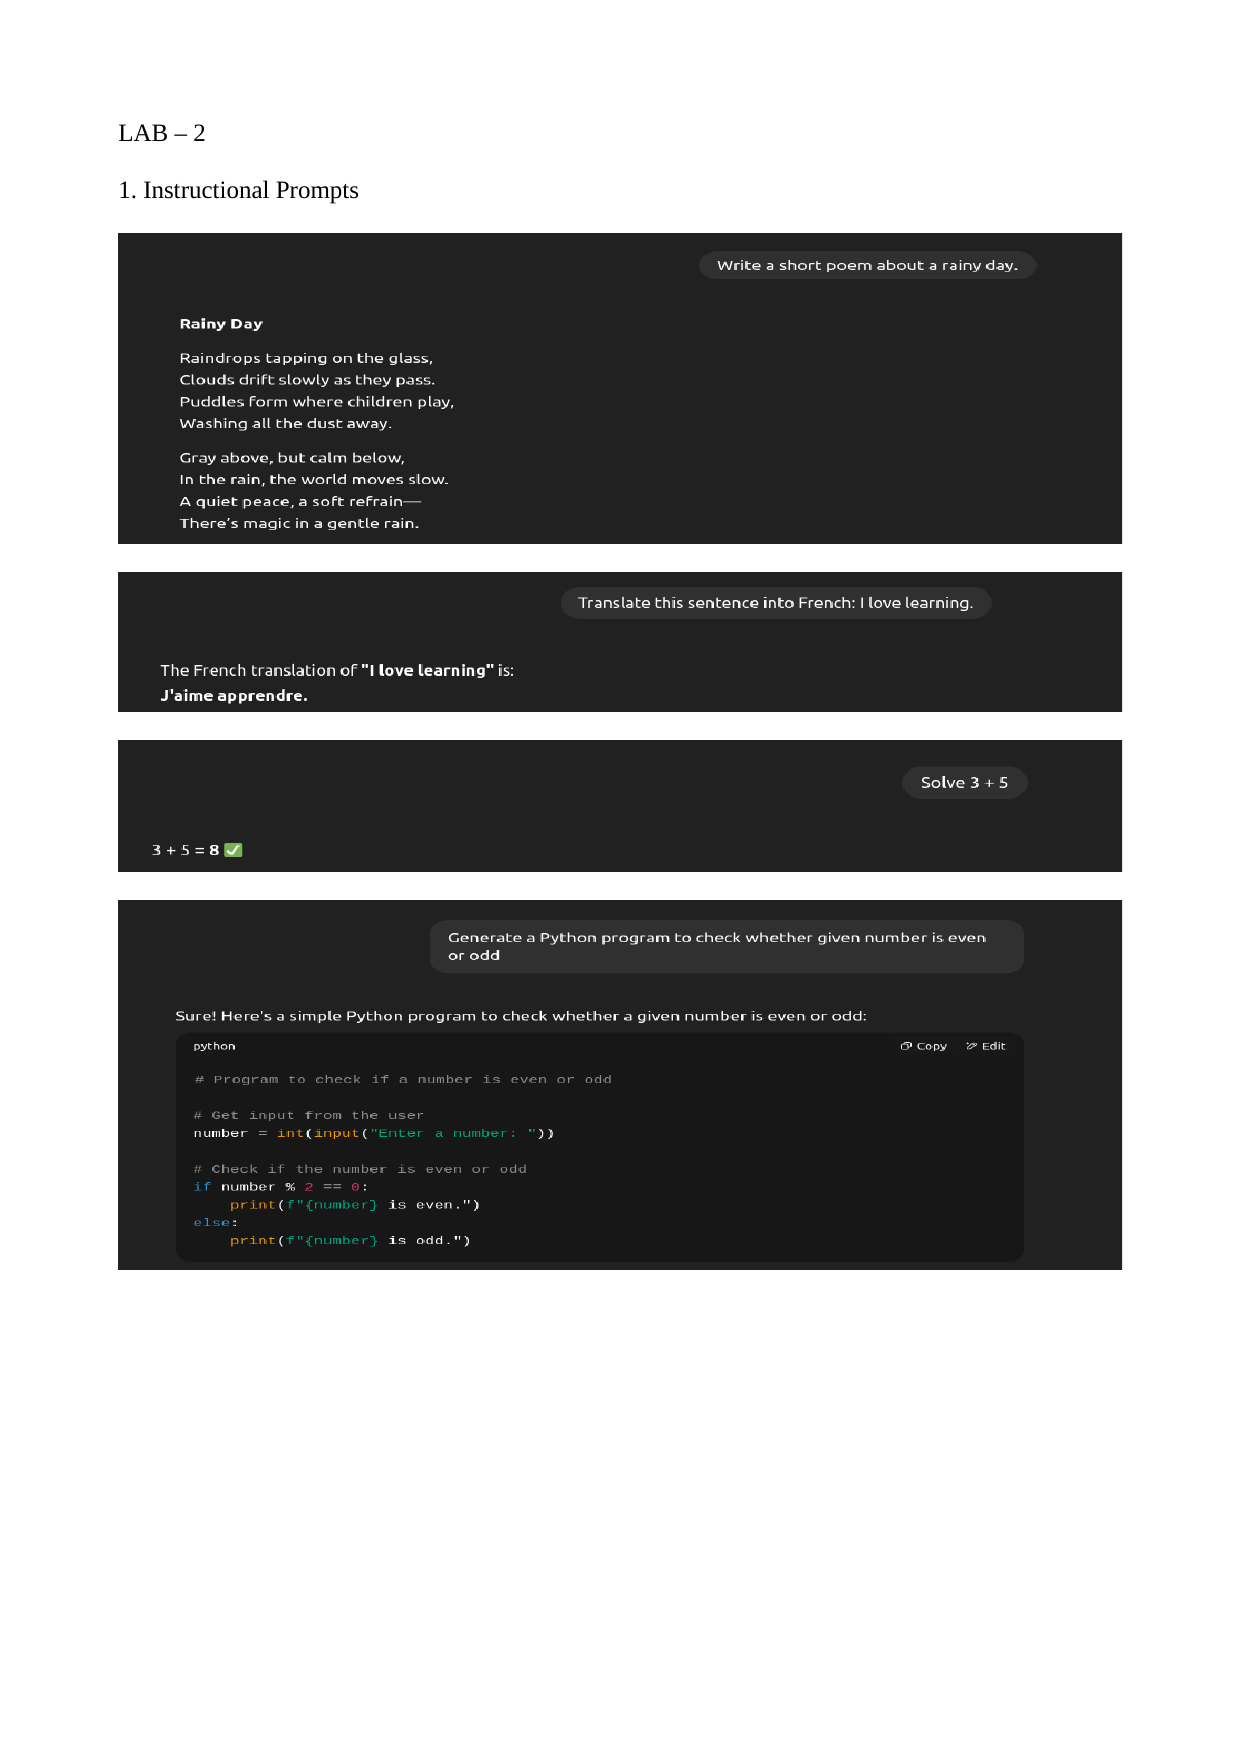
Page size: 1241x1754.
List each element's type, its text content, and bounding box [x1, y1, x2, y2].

text 1. Instructional Prompts [118, 176, 1122, 204]
picture [118, 572, 1123, 712]
picture [118, 900, 1123, 1270]
text LAB – 2 [118, 118, 1122, 147]
picture [118, 740, 1123, 872]
picture [118, 233, 1123, 544]
